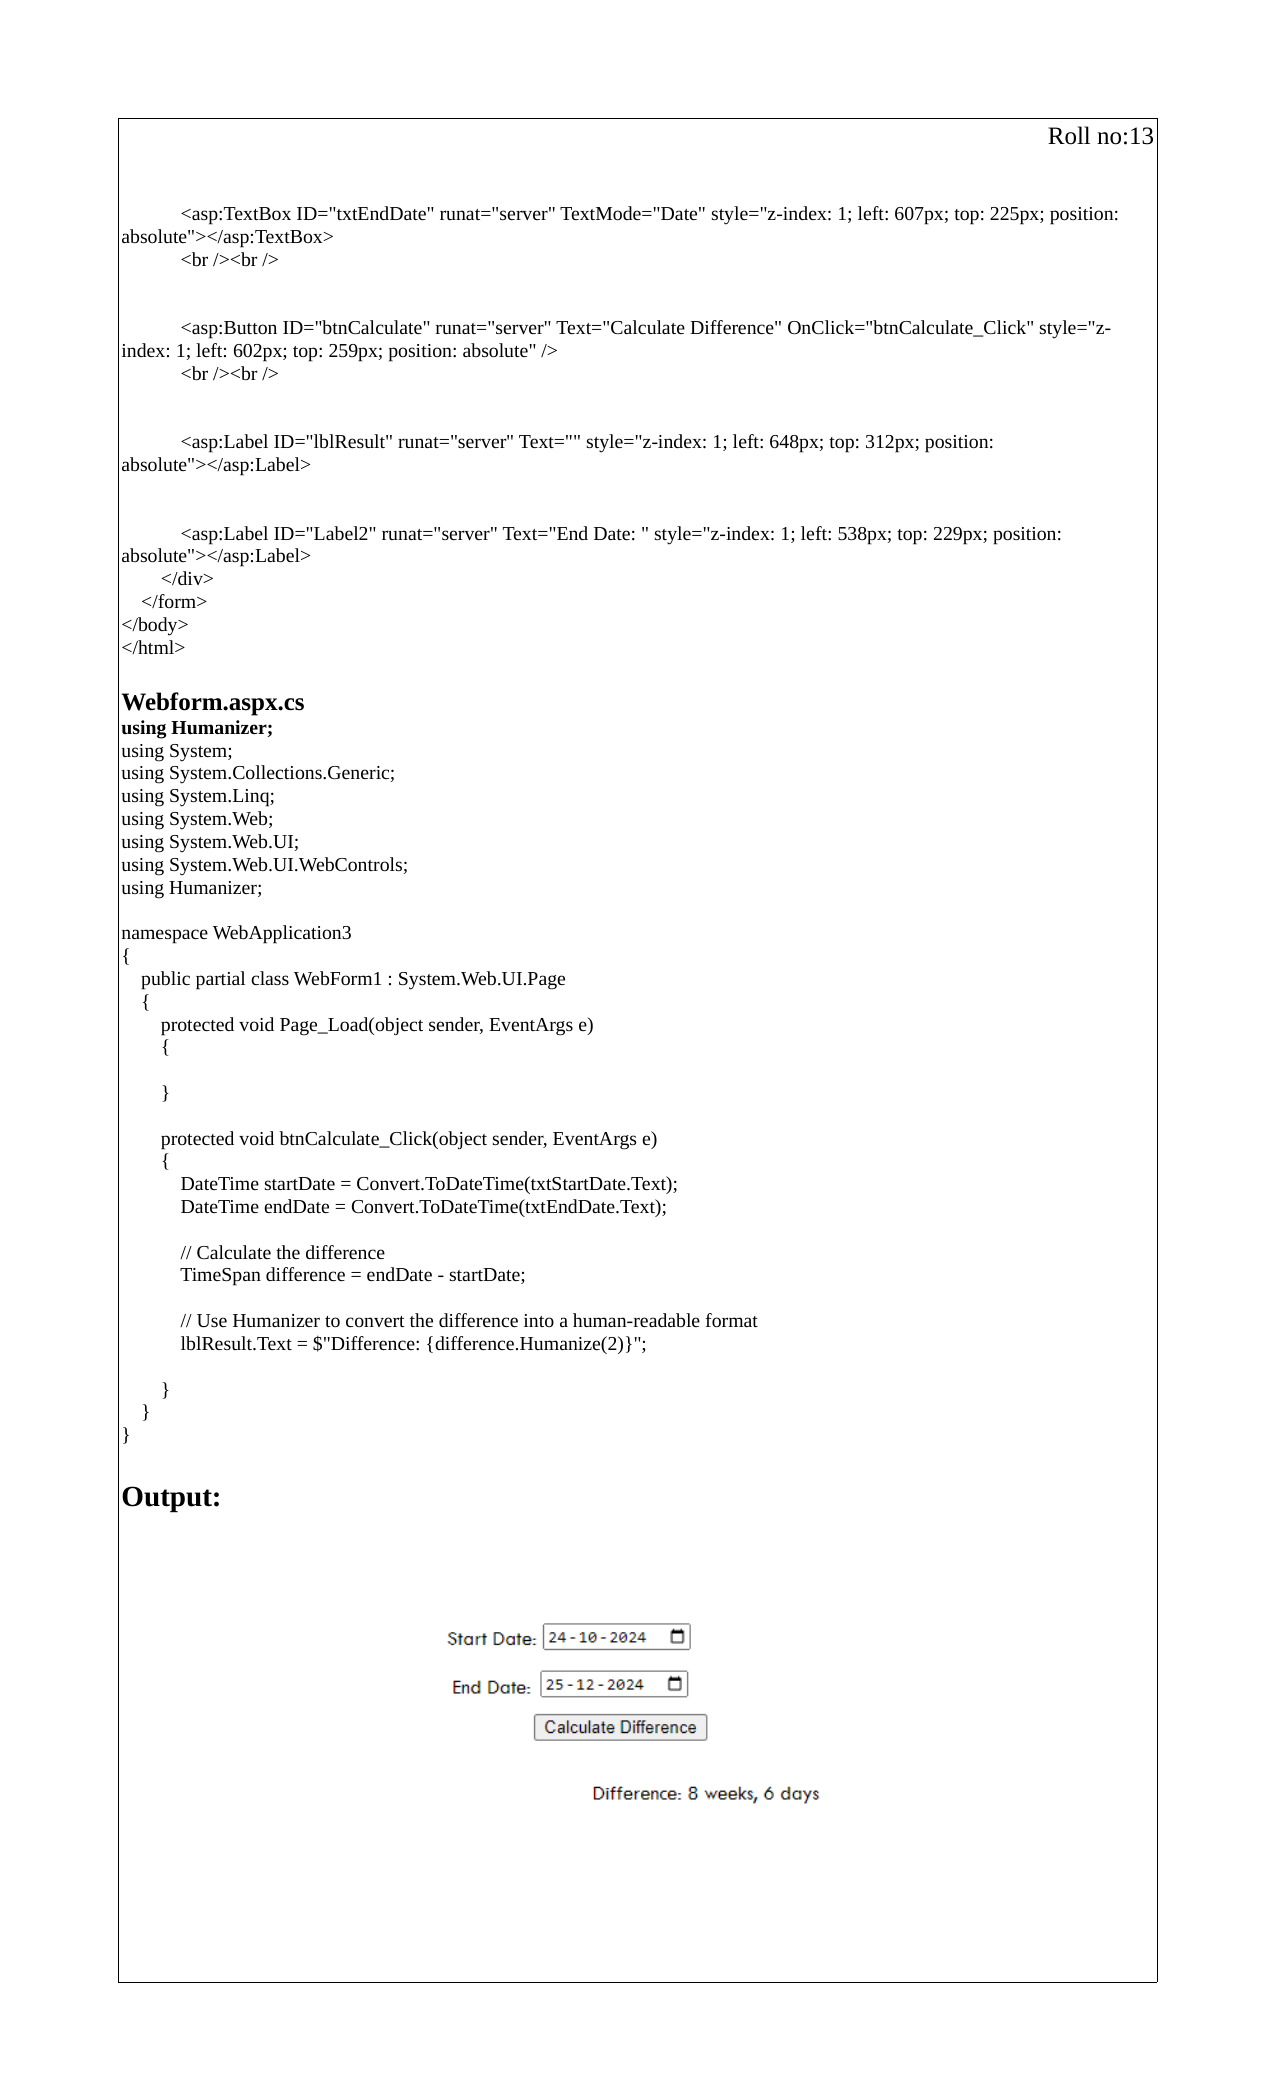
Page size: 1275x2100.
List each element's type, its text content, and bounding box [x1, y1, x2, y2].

text using Humanizer; [121, 876, 1154, 898]
text using System; [121, 739, 1154, 762]
text } [121, 1400, 1154, 1423]
text TimeSpan difference = endDate - startDate; [121, 1263, 1154, 1286]
text protected void Page_Load(object sender, EventArgs e) [121, 1012, 1154, 1035]
text </html> [121, 636, 1154, 658]
text DateTime endDate = Convert.ToDateTime(txtEndDate.Text); [121, 1195, 1154, 1218]
text { [121, 944, 1154, 967]
text <br /><br /> [121, 362, 1154, 385]
text </form> [121, 590, 1154, 613]
text using Humanizer; [121, 716, 1154, 739]
text protected void btnCalculate_Click(object sender, EventArgs e) [121, 1127, 1154, 1149]
text // Calculate the difference [121, 1241, 1154, 1263]
text lblResult.Text = $"Difference: {difference.Humanize(2)}"; [121, 1332, 1154, 1355]
text namespace WebApplication3 [121, 921, 1154, 944]
text { [121, 1149, 1154, 1172]
text } [121, 1423, 1154, 1446]
text Webform.aspx.cs [121, 687, 1154, 716]
text DateTime startDate = Convert.ToDateTime(txtStartDate.Text); [121, 1172, 1154, 1195]
text <asp:Label ID="Label2" runat="server" Text="End Date: " style="z-index: 1; left: 538px; top: 229px; position: absolute"></asp:Label> [121, 522, 1154, 567]
text using System.Linq; [121, 784, 1154, 807]
text <asp:TextBox ID="txtEndDate" runat="server" TextMode="Date" style="z-index: 1; left: 607px; top: 225px; position: absolute"></asp:TextBox> [121, 202, 1154, 248]
text </div> [121, 567, 1154, 590]
text using System.Web; [121, 807, 1154, 830]
text using System.Web.UI; [121, 830, 1154, 853]
text { [121, 990, 1154, 1012]
text using System.Collections.Generic; [121, 762, 1154, 784]
text // Use Humanizer to convert the difference into a human-readable format [121, 1309, 1154, 1332]
text <asp:Label ID="lblResult" runat="server" Text="" style="z-index: 1; left: 648px; top: 312px; position: absolute"></asp:Label> [121, 430, 1154, 476]
text <br /><br /> [121, 248, 1154, 271]
text </body> [121, 613, 1154, 636]
text } [121, 1081, 1154, 1104]
text Output: [121, 1479, 1154, 1513]
picture [316, 1534, 932, 1884]
text { [121, 1035, 1154, 1058]
text using System.Web.UI.WebControls; [121, 853, 1154, 876]
text public partial class WebForm1 : System.Web.UI.Page [121, 967, 1154, 990]
text <asp:Button ID="btnCalculate" runat="server" Text="Calculate Difference" OnClick="btnCalculate_Click" style="z-index: 1; left: 602px; top: 259px; position: absolute" /> [121, 316, 1154, 362]
text } [121, 1377, 1154, 1400]
